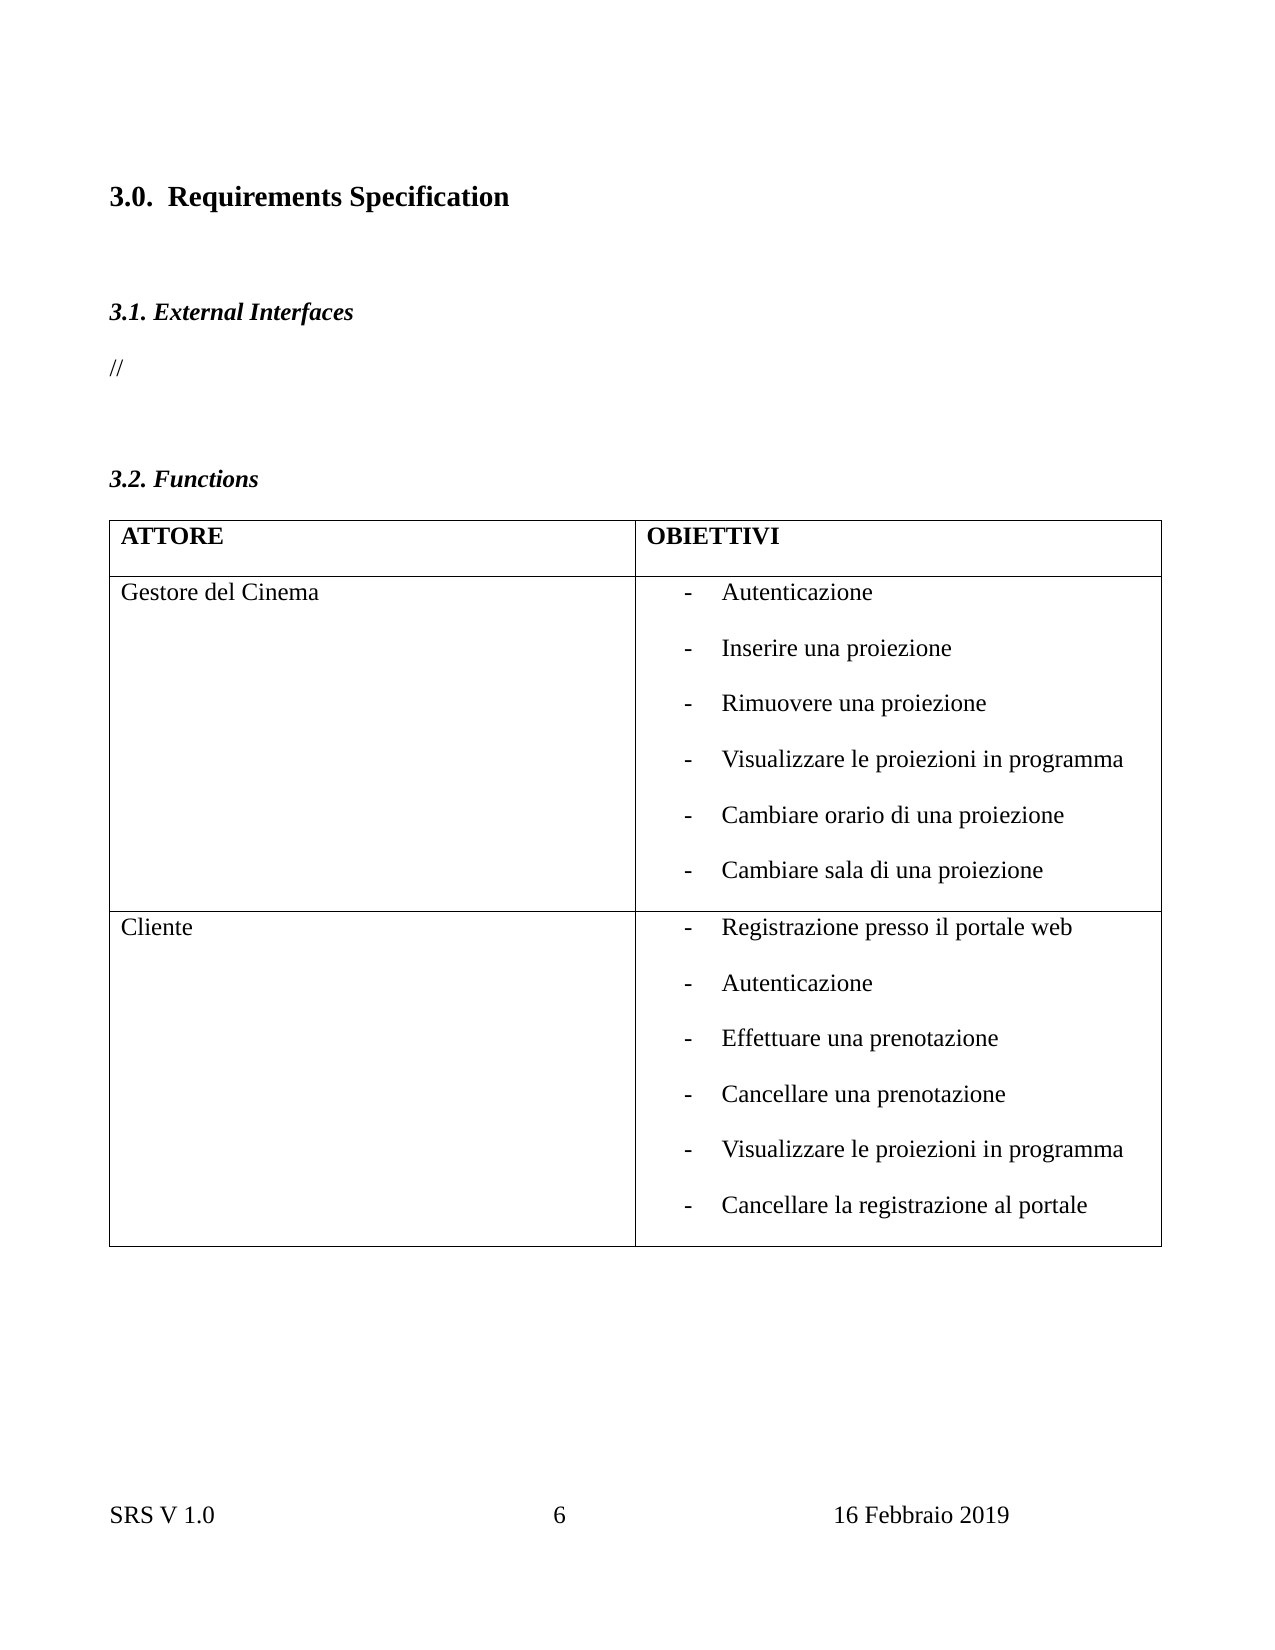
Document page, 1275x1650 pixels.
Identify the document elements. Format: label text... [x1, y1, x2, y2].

table_cell Registrazione presso il portale web Autenticazione Effettuare una prenotazione Cancellare una prenotazione Visualizzare le proiezioni in programma Cancellare la registrazione al portale [636, 912, 1161, 1246]
subtitle 3.1. External Interfaces [109, 297, 1162, 326]
subtitle 3.0. Requirements Specification [109, 179, 1162, 212]
table_header ATTORE [110, 521, 635, 576]
table_cell Gestore del Cinema [110, 577, 635, 911]
table_cell Autenticazione Inserire una proiezione Rimuovere una proiezione Visualizzare le proiezioni in programma Cambiare orario di una proiezione Cambiare sala di una proiezione [636, 577, 1161, 911]
table_header OBIETTIVI [636, 521, 1161, 576]
table_cell Cliente [110, 912, 635, 1246]
subtitle 3.2. Functions [109, 464, 1162, 493]
text // [109, 353, 1162, 382]
